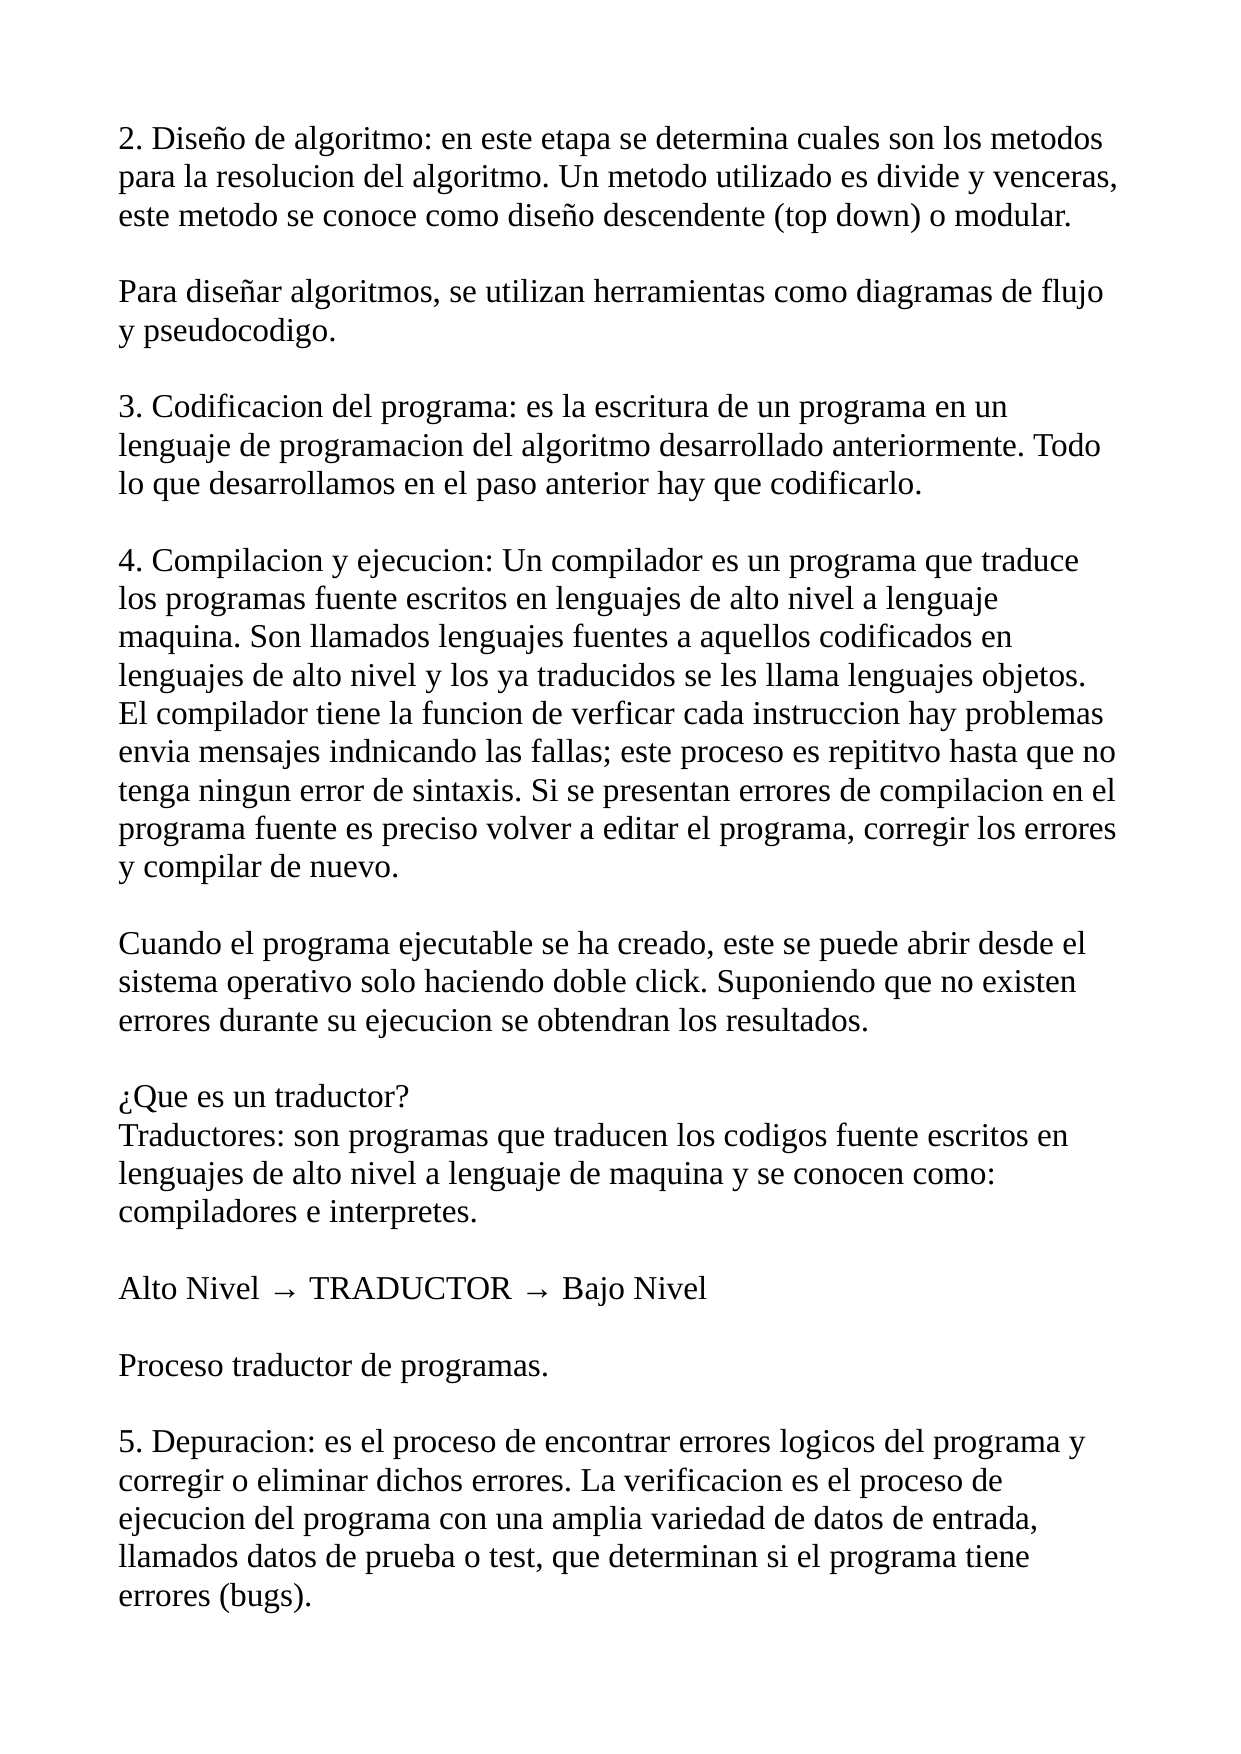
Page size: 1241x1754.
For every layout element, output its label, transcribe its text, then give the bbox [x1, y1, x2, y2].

text Proceso traductor de programas. [118, 1345, 1122, 1383]
text 2. Diseño de algoritmo: en este etapa se determina cuales son los metodos para la resolucion del algoritmo. Un metodo utilizado es divide y venceras, este metodo se conoce como diseño descendente (top down) o modular. [118, 118, 1122, 233]
text Traductores: son programas que traducen los codigos fuente escritos en lenguajes de alto nivel a lenguaje de maquina y se conocen como: compiladores e interpretes. [118, 1115, 1122, 1230]
text 4. Compilacion y ejecucion: Un compilador es un programa que traduce los programas fuente escritos en lenguajes de alto nivel a lenguaje maquina. Son llamados lenguajes fuentes a aquellos codificados en lenguajes de alto nivel y los ya traducidos se les llama lenguajes objetos. El compilador tiene la funcion de verficar cada instruccion hay problemas envia mensajes indnicando las fallas; este proceso es repititvo hasta que no tenga ningun error de sintaxis. Si se presentan errores de compilacion en el programa fuente es preciso volver a editar el programa, corregir los errores y compilar de nuevo. [118, 540, 1122, 885]
text Alto Nivel → TRADUCTOR → Bajo Nivel [118, 1268, 1122, 1306]
text Cuando el programa ejecutable se ha creado, este se puede abrir desde el sistema operativo solo haciendo doble click. Suponiendo que no existen errores durante su ejecucion se obtendran los resultados. [118, 923, 1122, 1038]
text 5. Depuracion: es el proceso de encontrar errores logicos del programa y corregir o eliminar dichos errores. La verificacion es el proceso de ejecucion del programa con una amplia variedad de datos de entrada, llamados datos de prueba o test, que determinan si el programa tiene errores (bugs). [118, 1421, 1122, 1613]
text ¿Que es un traductor? [118, 1076, 1122, 1115]
text 3. Codificacion del programa: es la escritura de un programa en un lenguaje de programacion del algoritmo desarrollado anteriormente. Todo lo que desarrollamos en el paso anterior hay que codificarlo. [118, 386, 1122, 501]
text Para diseñar algoritmos, se utilizan herramientas como diagramas de flujo y pseudocodigo. [118, 271, 1122, 348]
